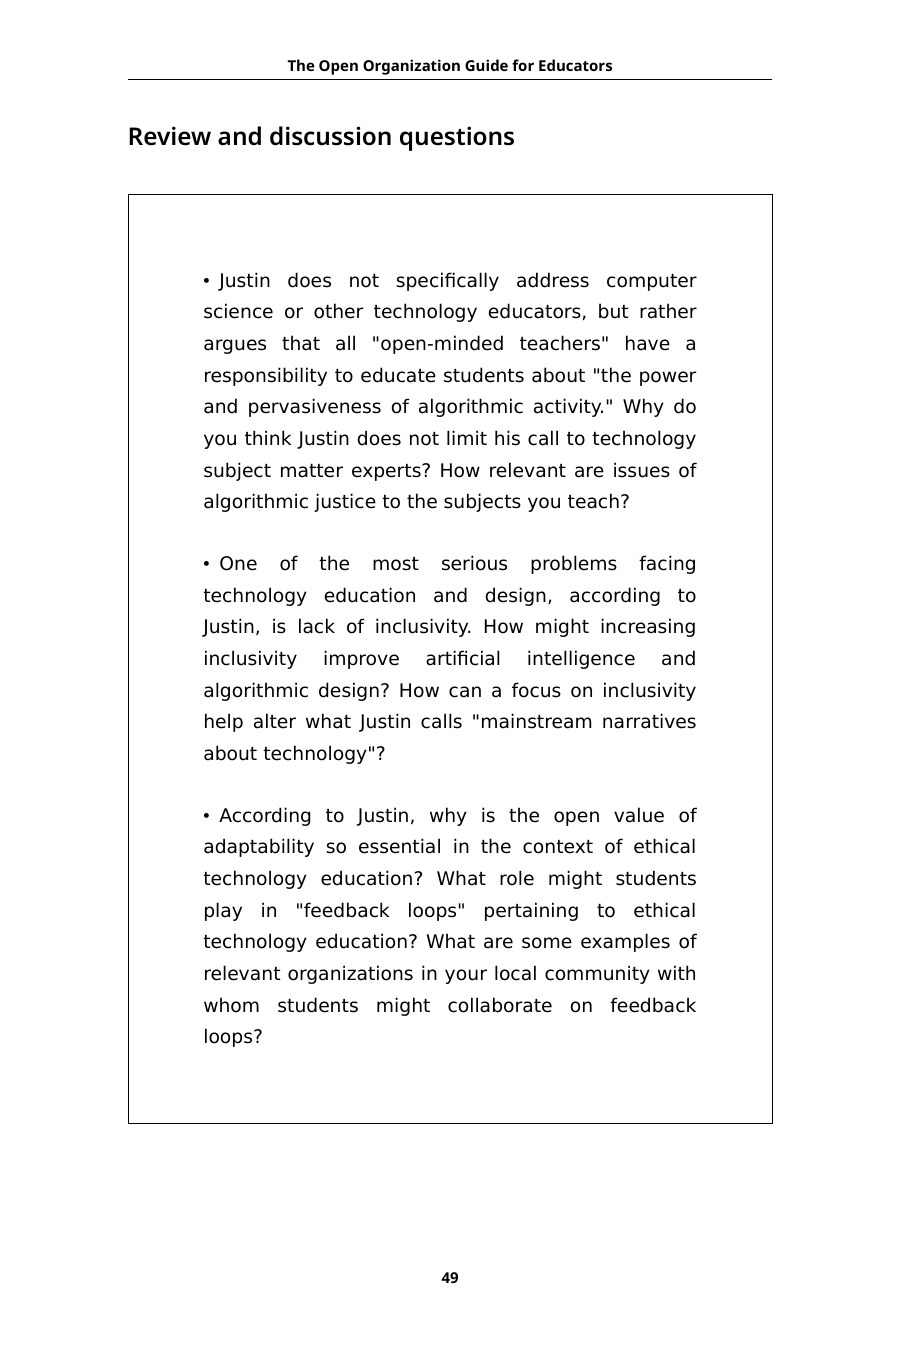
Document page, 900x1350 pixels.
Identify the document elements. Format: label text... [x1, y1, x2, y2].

list One of the most serious problems facing technology education and design, according to Justin, is lack of inclusivity. How might increasing inclusivity improve artificial intelligence and algorithmic design? How can a focus on inclusivity help alter what Justin calls "mainstream narratives about technology"? [129, 477, 772, 729]
list Justin does not specifically address computer science or other technology educators, but rather argues that all "open-minded teachers" have a responsibility to educate students about "the power and pervasiveness of algorithmic activity." Why do you think Justin does not limit his call to technology subject matter experts? How relevant are issues of algorithmic justice to the subjects you teach? [129, 195, 772, 477]
subtitle Review and discussion questions [127, 123, 772, 152]
list According to Justin, why is the open value of adaptability so essential in the context of ethical technology education? What role might students play in "feedback loops" pertaining to ethical technology education? What are some examples of relevant organizations in your local community with whom students might collaborate on feedback loops? [129, 729, 772, 1123]
